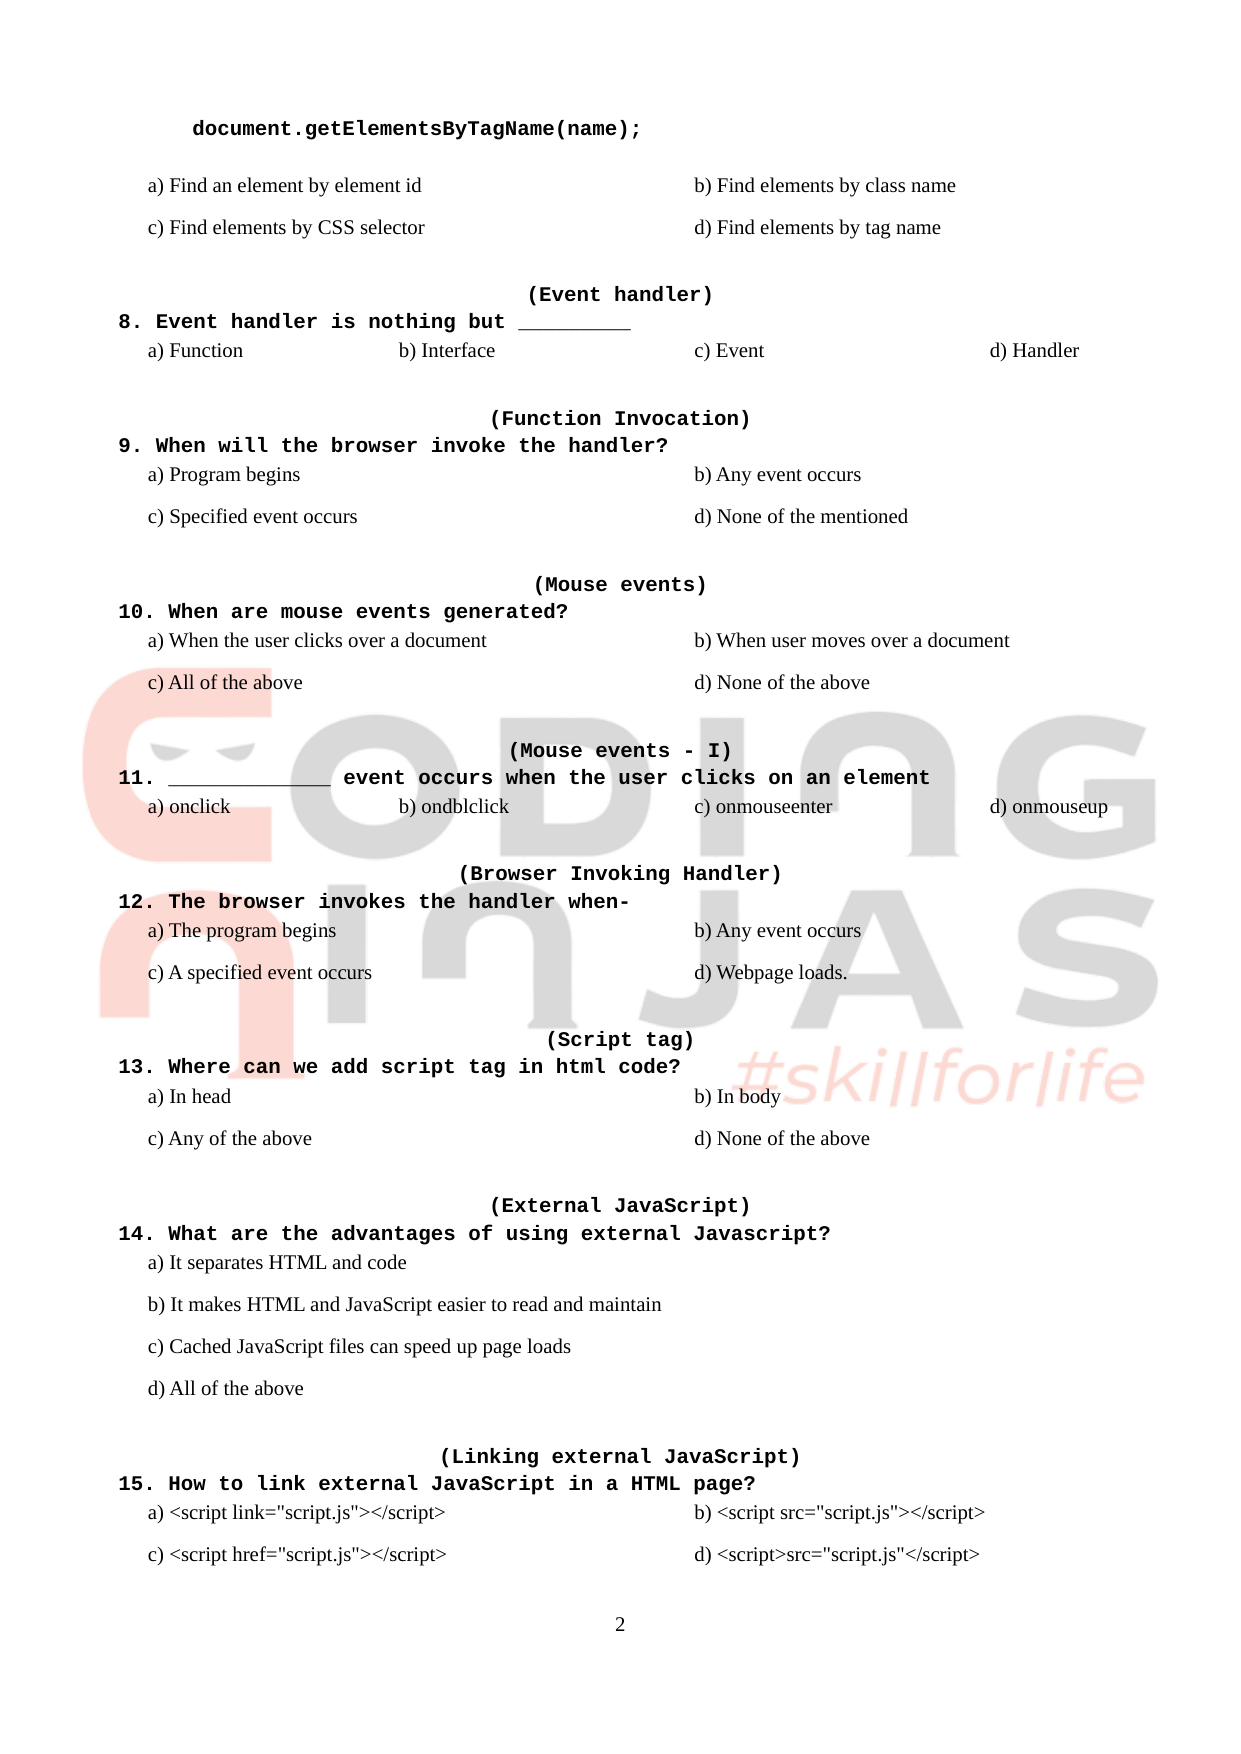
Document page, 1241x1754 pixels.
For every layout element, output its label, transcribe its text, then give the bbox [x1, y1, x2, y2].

text a) In head b) In body [148, 1084, 1122, 1108]
text (Function Invocation) [118, 408, 1122, 431]
text c) All of the above d) None of the above [148, 670, 1122, 694]
text a) When the user clicks over a document b) When user moves over a document [148, 628, 1122, 652]
text 14. What are the advantages of using external Javascript? [118, 1222, 1122, 1246]
text 10. When are mouse events generated? [118, 601, 1122, 624]
text a) It separates HTML and code [148, 1250, 1122, 1274]
text a) Find an element by element id b) Find elements by class name [148, 172, 1122, 197]
text c) Find elements by CSS selector d) Find elements by tag name [148, 215, 1122, 239]
text a) <script link="script.js"></script> b) <script src="script.js"></script> [148, 1500, 1122, 1524]
text c) Cached JavaScript files can speed up page loads [148, 1334, 1122, 1358]
text a) Program begins b) Any event occurs [148, 462, 1122, 486]
text c) A specified event occurs d) Webpage loads. [148, 960, 1122, 984]
text 9. When will the browser invoke the handler? [118, 435, 1122, 459]
text d) All of the above [148, 1376, 1122, 1400]
text 15. How to link external JavaScript in a HTML page? [118, 1473, 1122, 1496]
text 11. _____________ event occurs when the user clicks on an element [118, 767, 1122, 791]
text c) <script href="script.js"></script> d) <script>src="script.js"</script> [148, 1542, 1122, 1566]
text a) Function b) Interface c) Event d) Handler [148, 338, 1122, 362]
text (Linking external JavaScript) [118, 1446, 1122, 1469]
text (Script tag) [118, 1029, 1122, 1053]
text (Event handler) [118, 284, 1122, 308]
text document.getElementsByTagName(name); [192, 118, 1122, 142]
text c) Any of the above d) None of the above [148, 1126, 1122, 1150]
text c) Specified event occurs d) None of the mentioned [148, 504, 1122, 528]
text a) onclick b) ondblclick c) onmouseenter d) onmouseup [148, 794, 1122, 818]
text 8. Event handler is nothing but _________ [118, 311, 1122, 335]
text 12. The browser invokes the handler when- [118, 891, 1122, 914]
text (Mouse events) [118, 574, 1122, 597]
text 13. Where can we add script tag in html code? [118, 1057, 1122, 1080]
text a) The program begins b) Any event occurs [148, 918, 1122, 942]
text (External JavaScript) [118, 1195, 1122, 1219]
text b) It makes HTML and JavaScript easier to read and maintain [148, 1292, 1122, 1316]
text (Browser Invoking Handler) [118, 863, 1122, 887]
text (Mouse events - I) [118, 740, 1122, 763]
